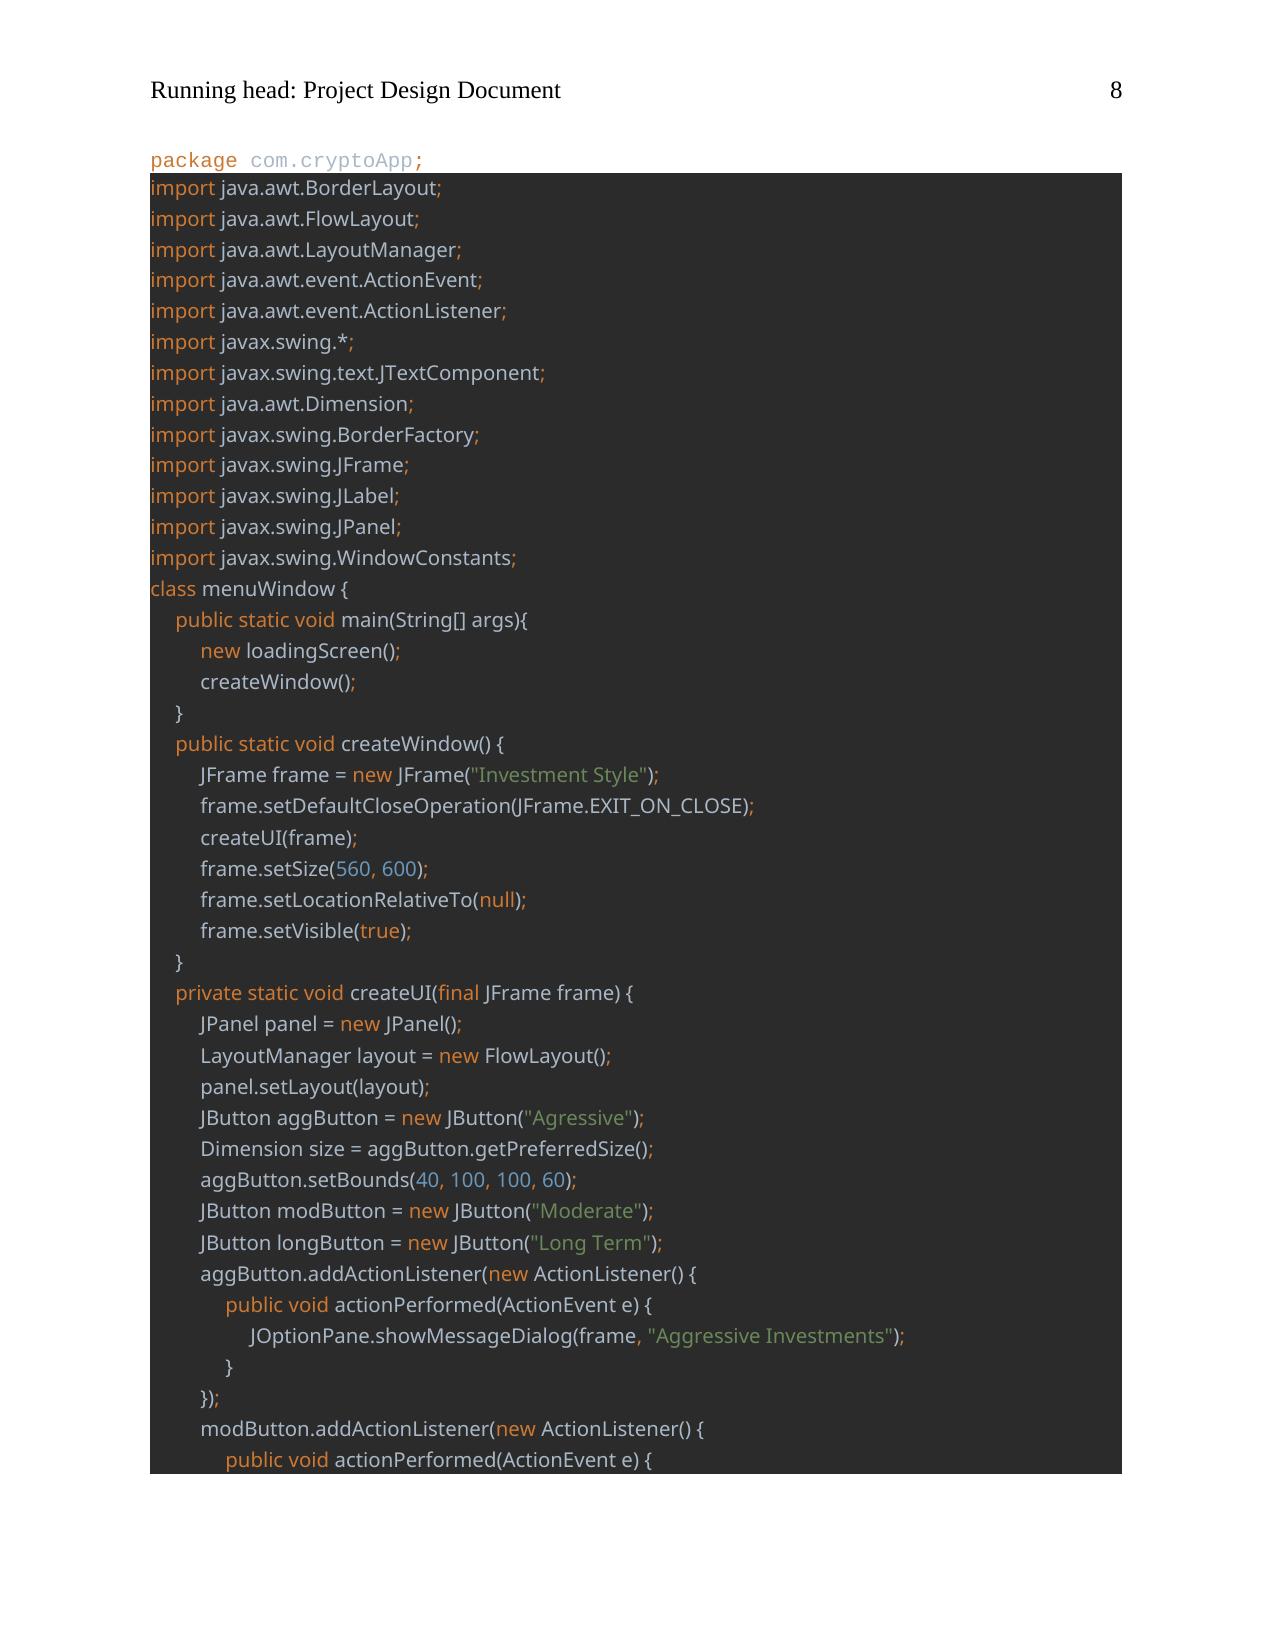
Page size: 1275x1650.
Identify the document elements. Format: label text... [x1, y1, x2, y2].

text frame.setLocationRelativeTo(null); [150, 885, 1122, 913]
text Dimension size = aggButton.getPreferredSize(); [150, 1134, 1122, 1163]
text public static void createWindow() { [150, 730, 1122, 758]
text import javax.swing.*; [150, 328, 1122, 355]
text import javax.swing.BorderFactory; [150, 420, 1122, 448]
text frame.setVisible(true); [150, 917, 1122, 945]
text frame.setDefaultCloseOperation(JFrame.EXIT_ON_CLOSE); [150, 792, 1122, 820]
text import java.awt.event.ActionEvent; [150, 266, 1122, 294]
text modButton.addActionListener(new ActionListener() { [150, 1415, 1122, 1443]
text public static void main(String[] args){ [150, 605, 1122, 633]
text class menuWindow { [150, 574, 1122, 602]
text JFrame frame = new JFrame("Investment Style"); [150, 761, 1122, 789]
text import javax.swing.JPanel; [150, 513, 1122, 540]
text import javax.swing.text.JTextComponent; [150, 358, 1122, 386]
text import java.awt.LayoutManager; [150, 235, 1122, 263]
text } [150, 948, 1122, 976]
text frame.setSize(560, 600); [150, 854, 1122, 882]
text aggButton.setBounds(40, 100, 100, 60); [150, 1166, 1122, 1194]
text createUI(frame); [150, 823, 1122, 851]
text public void actionPerformed(ActionEvent e) { [150, 1446, 1122, 1474]
text import java.awt.BorderLayout; [150, 173, 1122, 201]
text import java.awt.event.ActionListener; [150, 297, 1122, 324]
text createWindow(); [150, 667, 1122, 696]
text LayoutManager layout = new FlowLayout(); [150, 1041, 1122, 1069]
text import java.awt.FlowLayout; [150, 204, 1122, 232]
text JPanel panel = new JPanel(); [150, 1010, 1122, 1038]
text }); [150, 1384, 1122, 1412]
text import javax.swing.JFrame; [150, 451, 1122, 479]
text JButton aggButton = new JButton("Agressive"); [150, 1103, 1122, 1132]
text panel.setLayout(layout); [150, 1072, 1122, 1100]
text } [150, 698, 1122, 727]
text public void actionPerformed(ActionEvent e) { [150, 1290, 1122, 1318]
text aggButton.addActionListener(new ActionListener() { [150, 1259, 1122, 1287]
text package com.cryptoApp; [150, 150, 1122, 173]
text JOptionPane.showMessageDialog(frame, "Aggressive Investments"); [150, 1321, 1122, 1349]
text private static void createUI(final JFrame frame) { [150, 979, 1122, 1007]
text new loadingScreen(); [150, 636, 1122, 664]
text JButton modButton = new JButton("Moderate"); [150, 1197, 1122, 1225]
text import java.awt.Dimension; [150, 389, 1122, 417]
text JButton longButton = new JButton("Long Term"); [150, 1228, 1122, 1256]
text import javax.swing.JLabel; [150, 482, 1122, 509]
text } [150, 1353, 1122, 1381]
text import javax.swing.WindowConstants; [150, 543, 1122, 571]
